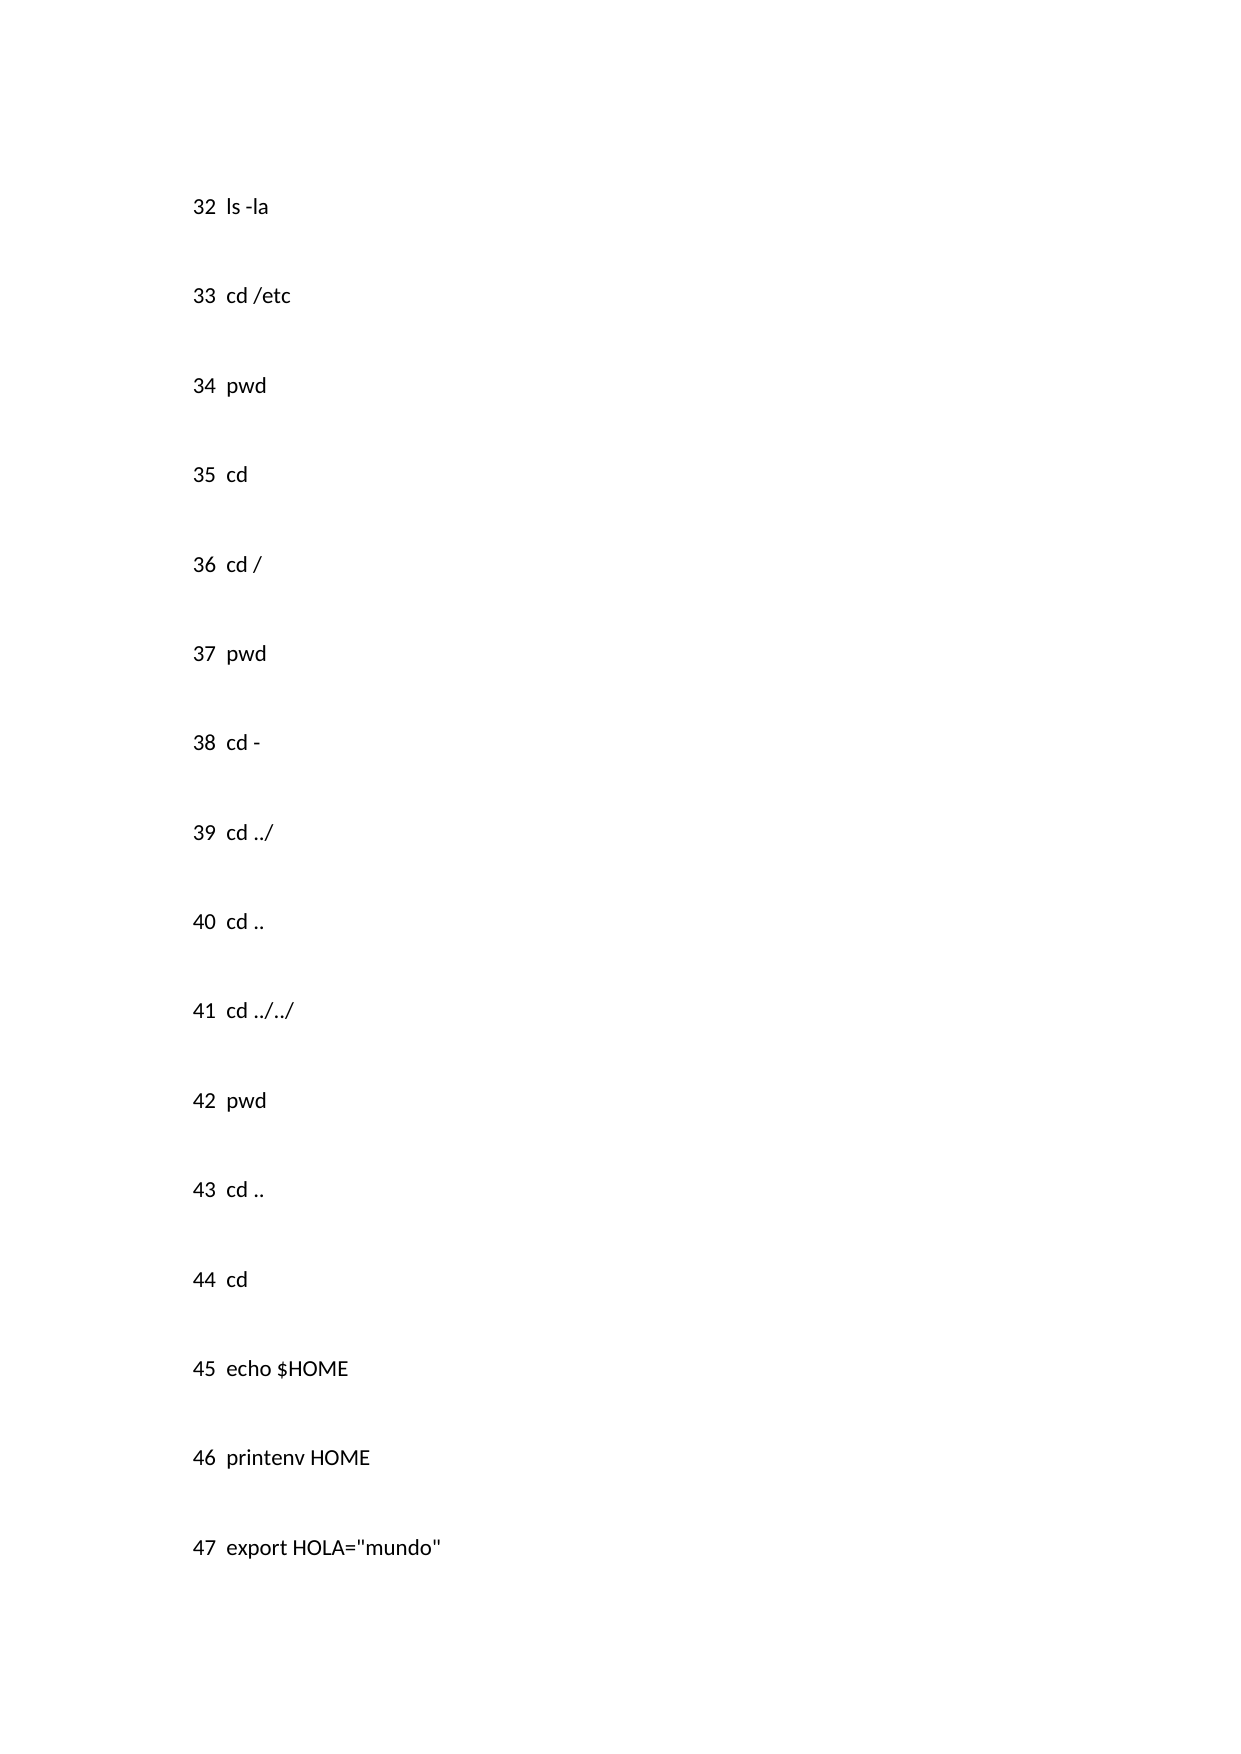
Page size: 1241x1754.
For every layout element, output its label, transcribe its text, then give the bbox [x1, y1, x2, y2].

text 43 cd .. [177, 1175, 1063, 1203]
text 33 cd /etc [177, 282, 1063, 310]
text 40 cd .. [177, 907, 1063, 935]
text 38 cd - [177, 728, 1063, 757]
text 41 cd ../../ [177, 997, 1063, 1025]
text 47 export HOLA="mundo" [177, 1533, 1063, 1561]
text 35 cd [177, 460, 1063, 488]
text 44 cd [177, 1265, 1063, 1293]
text 34 pwd [177, 371, 1063, 399]
text 46 printenv HOME [177, 1443, 1063, 1472]
text 45 echo $HOME [177, 1354, 1063, 1382]
text 37 pwd [177, 639, 1063, 667]
text 36 cd / [177, 550, 1063, 578]
text 39 cd ../ [177, 818, 1063, 846]
text 32 ls -la [177, 192, 1063, 220]
text 42 pwd [177, 1086, 1063, 1114]
